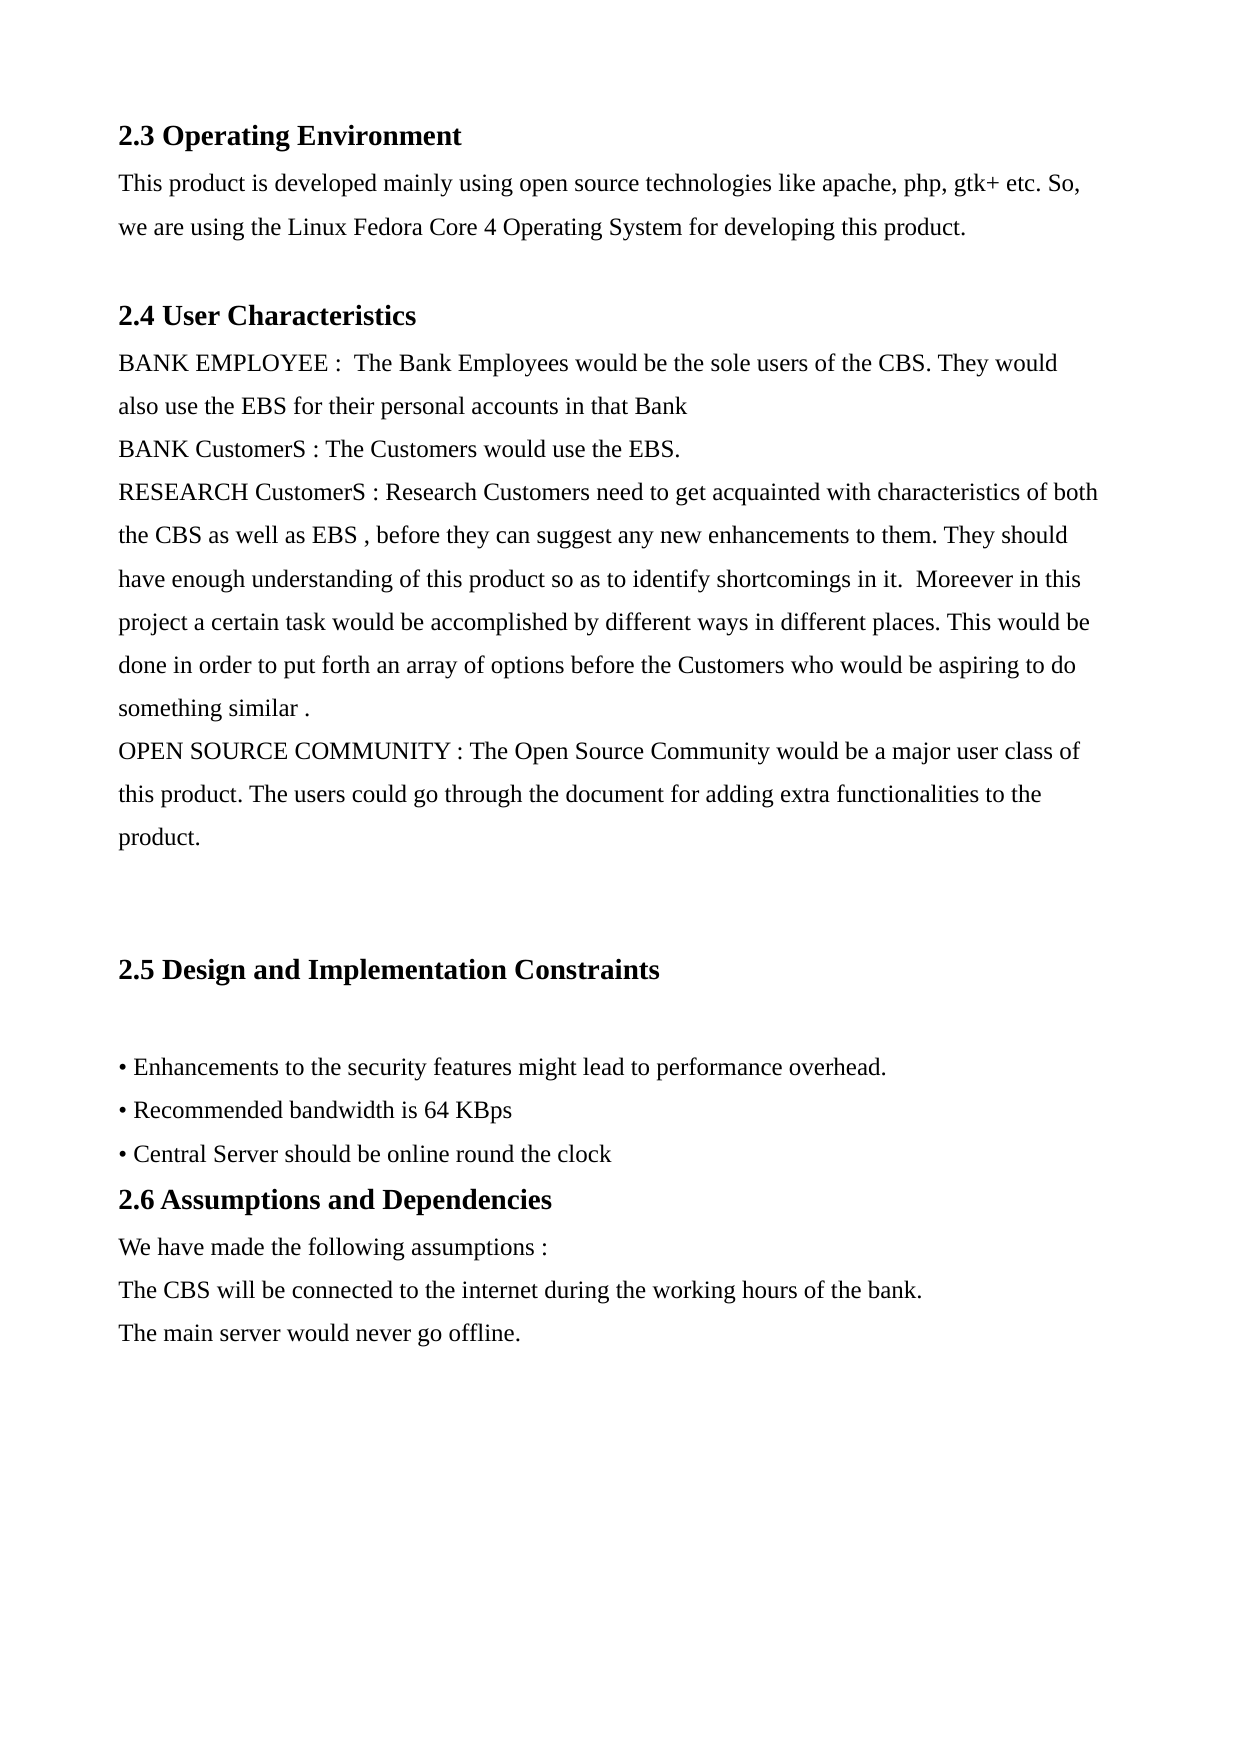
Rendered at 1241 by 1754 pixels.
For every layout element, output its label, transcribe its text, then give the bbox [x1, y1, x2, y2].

text • Central Server should be online round the clock [118, 1139, 1122, 1167]
text 2.6 Assumptions and Dependencies [118, 1182, 1122, 1215]
text The CBS will be connected to the internet during the working hours of the bank. [118, 1275, 1122, 1304]
text • Recommended bandwidth is 64 KBps [118, 1096, 1122, 1124]
text done in order to put forth an array of options before the Customers who would be aspiring to do [118, 650, 1122, 679]
text product. [118, 822, 1122, 851]
text The main server would never go offline. [118, 1318, 1122, 1347]
text OPEN SOURCE COMMUNITY : The Open Source Community would be a major user class of [118, 736, 1122, 765]
text We have made the following assumptions : [118, 1232, 1122, 1261]
text 2.5 Design and Implementation Constraints [118, 952, 1122, 985]
text BANK CustomerS : The Customers would use the EBS. [118, 434, 1122, 463]
text have enough understanding of this product so as to identify shortcomings in it. More­ever in this [118, 564, 1122, 592]
text the CBS as well as EBS , before they can suggest any new enhancements to them. They should [118, 521, 1122, 549]
text 2.3 Operating Environment [118, 118, 1122, 152]
text RESEARCH CustomerS : Research Customers need to get acquainted with characteristics of both [118, 477, 1122, 506]
text project a certain task would be accomplished by different ways in different places. This would be [118, 607, 1122, 636]
text something similar . [118, 693, 1122, 722]
text also use the EBS for their personal accounts in that Bank [118, 391, 1122, 420]
text we are using the Linux Fedora Core 4 Operating System for developing this product. [118, 212, 1122, 240]
text • Enhancements to the security features might lead to performance overhead. [118, 1052, 1122, 1081]
text this product. The users could go through the document for adding extra functionalities to the [118, 779, 1122, 808]
text BANK EMPLOYEE : The Bank Employees would be the sole users of the CBS. They would [118, 348, 1122, 377]
text 2.4 User Characteristics [118, 298, 1122, 331]
text This product is developed mainly using open source technologies like apache, php, gtk+ etc. So, [118, 168, 1122, 197]
